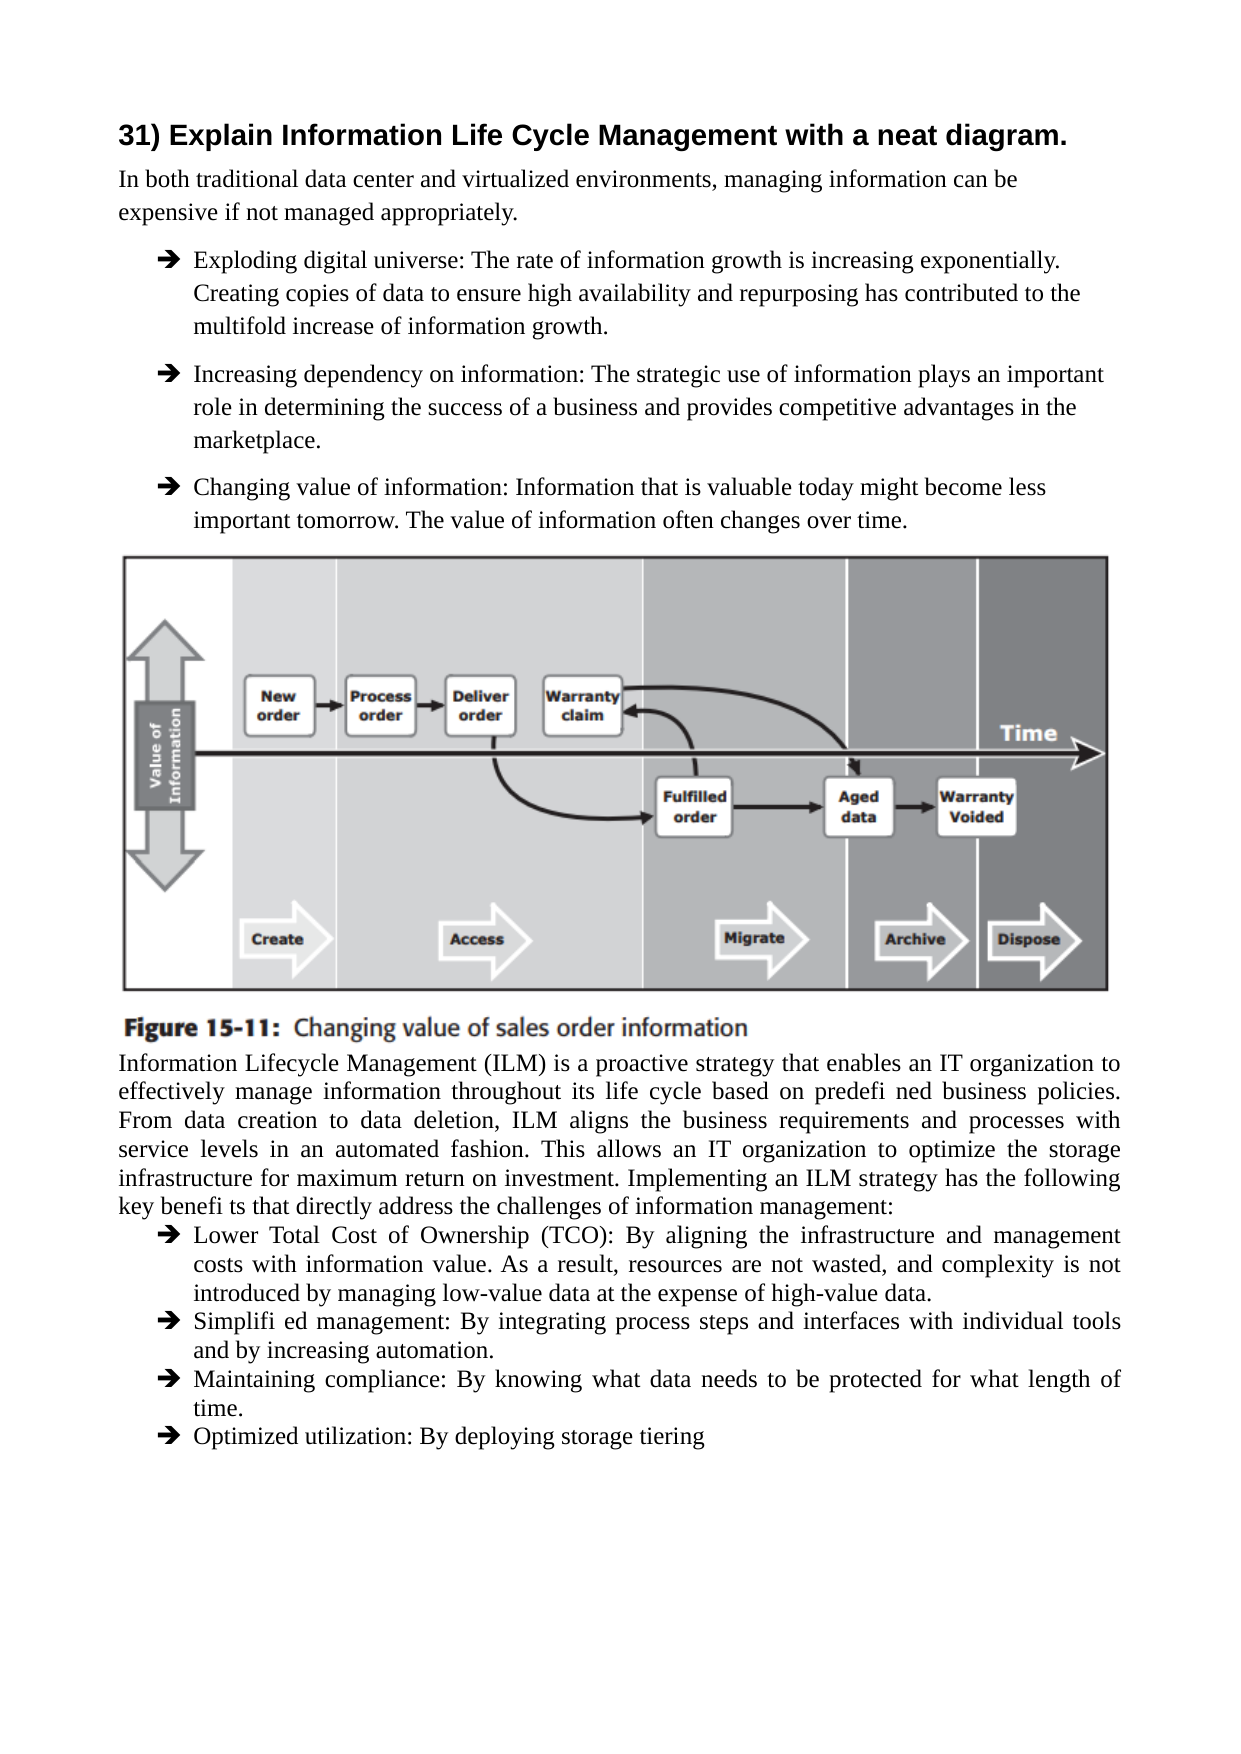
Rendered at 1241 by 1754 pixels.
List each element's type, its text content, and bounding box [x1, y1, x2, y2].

list Exploding digital universe: The rate of information growth is increasing exponentially. Creating copies of data to ensure high availability and repurposing has contributed to the multifold increase of information growth. [156, 245, 1122, 340]
list Lower Total Cost of Ownership (TCO): By aligning the infrastructure and management costs with information value. As a result, resources are not wasted, and complexity is not introduced by managing low-value data at the expense of high-value data. [156, 1220, 1122, 1306]
list Changing value of information: Information that is valuable today might become less important tomorrow. The value of information often changes over time. [156, 472, 1122, 534]
list Increasing dependency on information: The strategic use of information plays an important role in determining the success of a business and provides competitive advantages in the marketplace. [156, 359, 1122, 453]
text Information Lifecycle Management (ILM) is a proactive strategy that enables an IT organization to effectively manage information throughout its life cycle based on predefi ned business policies. From data creation to data deletion, ILM aligns the business requirements and processes with service levels in an automated fashion. This allows an IT organization to optimize the storage infrastructure for maximum return on investment. Implementing an ILM strategy has the following key benefi ts that directly address the challenges of information management: [118, 1048, 1122, 1220]
picture [118, 552, 1123, 1048]
list Simplifi ed management: By integrating process steps and interfaces with individual tools and by increasing automation. [156, 1306, 1122, 1364]
text In both traditional data center and virtualized environments, managing information can be expensive if not managed appropriately. [118, 164, 1122, 226]
list Optimized utilization: By deploying storage tiering [156, 1421, 1122, 1450]
subtitle 31) Explain Information Life Cycle Management with a neat diagram. [118, 118, 1122, 152]
list Maintaining compliance: By knowing what data needs to be protected for what length of time. [156, 1364, 1122, 1421]
